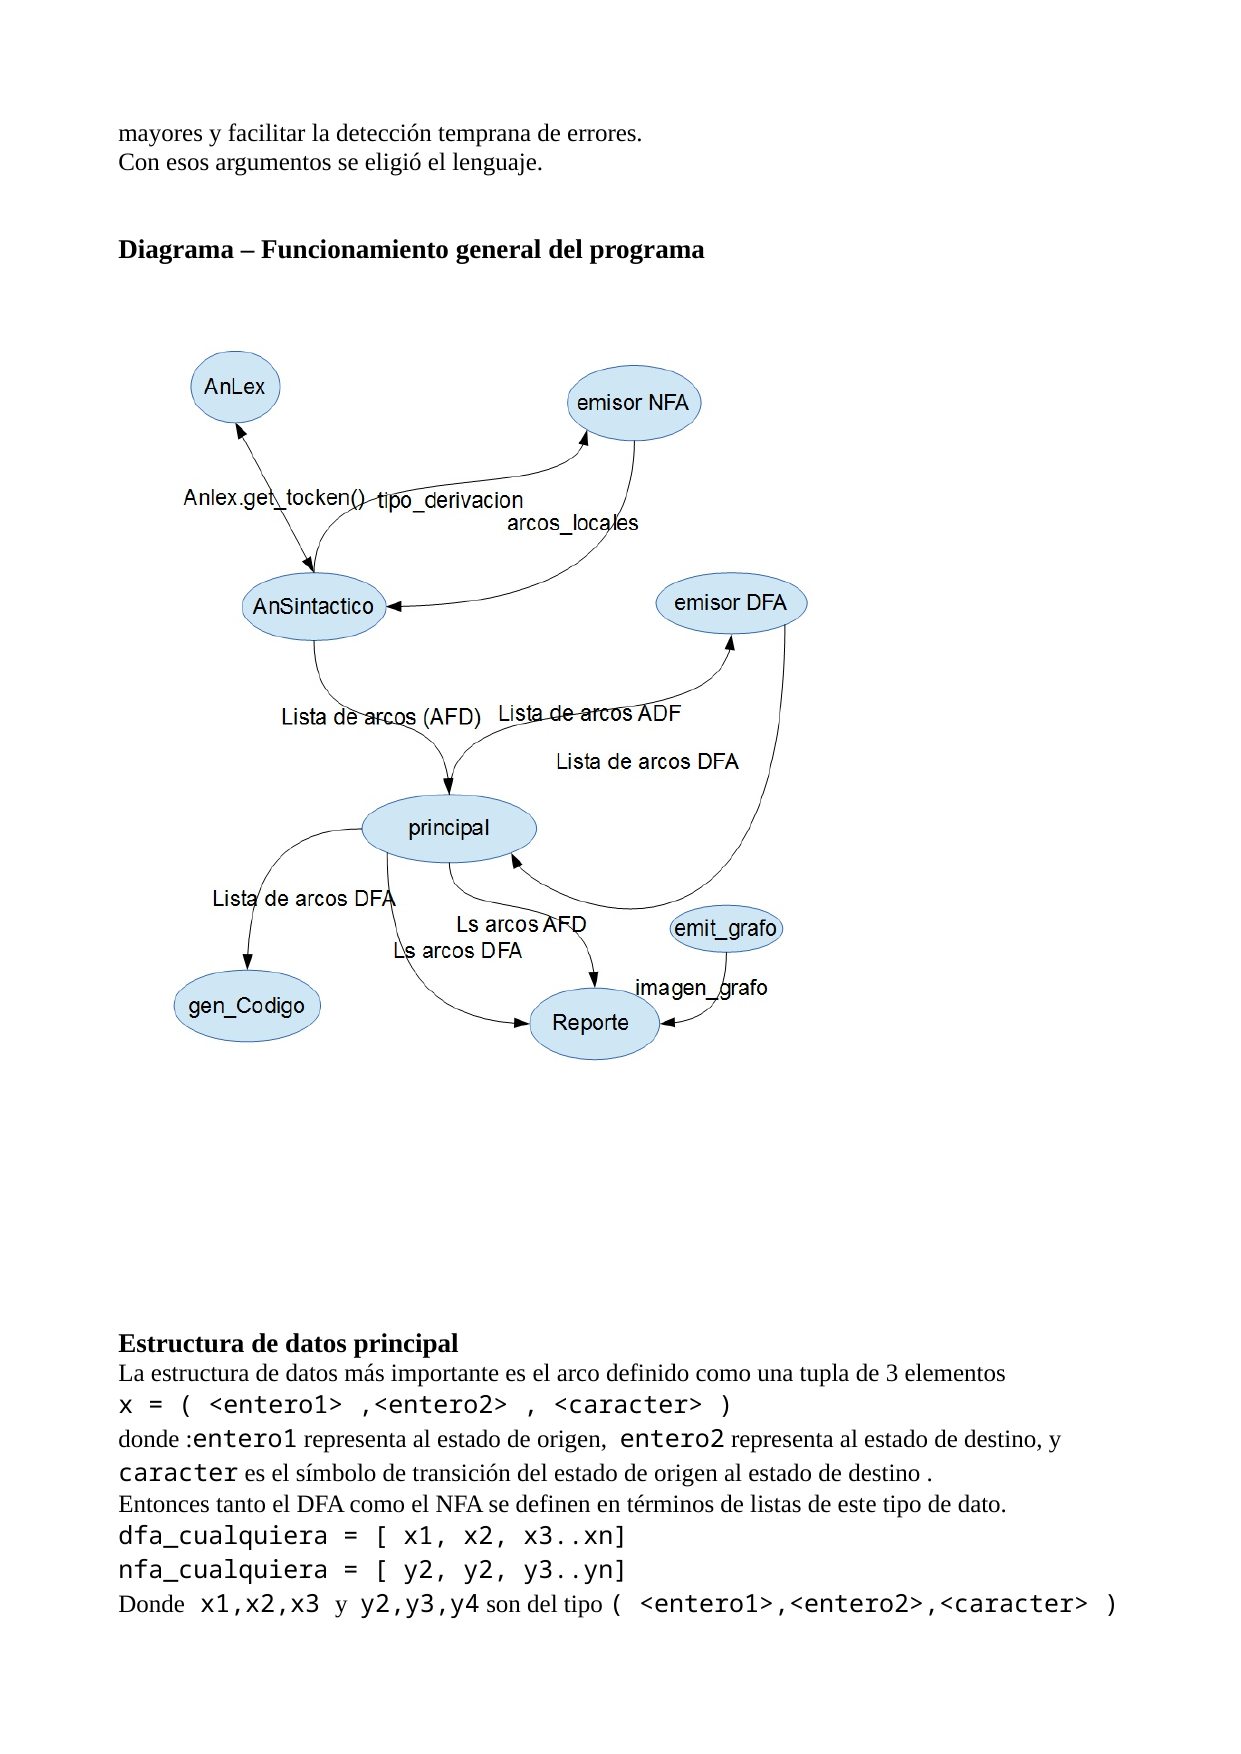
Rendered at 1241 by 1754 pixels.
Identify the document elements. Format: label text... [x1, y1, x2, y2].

text dfa_cualquiera = [ x1, x2, x3..xn] [118, 1518, 1122, 1552]
text La estructura de datos más importante es el arco definido como una tupla de 3 elementos [118, 1358, 1122, 1387]
text Donde x1,x2,x3 y y2,y3,y4 son del tipo ( <entero1>,<entero2>,<caracter> ) [118, 1586, 1122, 1620]
text x = ( <entero1> ,<entero2> , <caracter> ) [118, 1387, 1122, 1421]
text nfa_cualquiera = [ y2, y2, y3..yn] [118, 1552, 1122, 1586]
text mayores y facilitar la detección temprana de errores. [118, 118, 1122, 147]
text Estructura de datos principal [118, 1327, 1122, 1358]
text Diagrama – Funcionamiento general del programa [118, 233, 1122, 264]
text Entonces tanto el DFA como el NFA se definen en términos de listas de este tipo de dato. [118, 1489, 1122, 1518]
picture [118, 264, 837, 1327]
text donde :entero1 representa al estado de origen, entero2 representa al estado de destino, y caracter es el símbolo de transición del estado de origen al estado de destino . [118, 1421, 1122, 1489]
text Con esos argumentos se eligió el lenguaje. [118, 147, 1122, 176]
